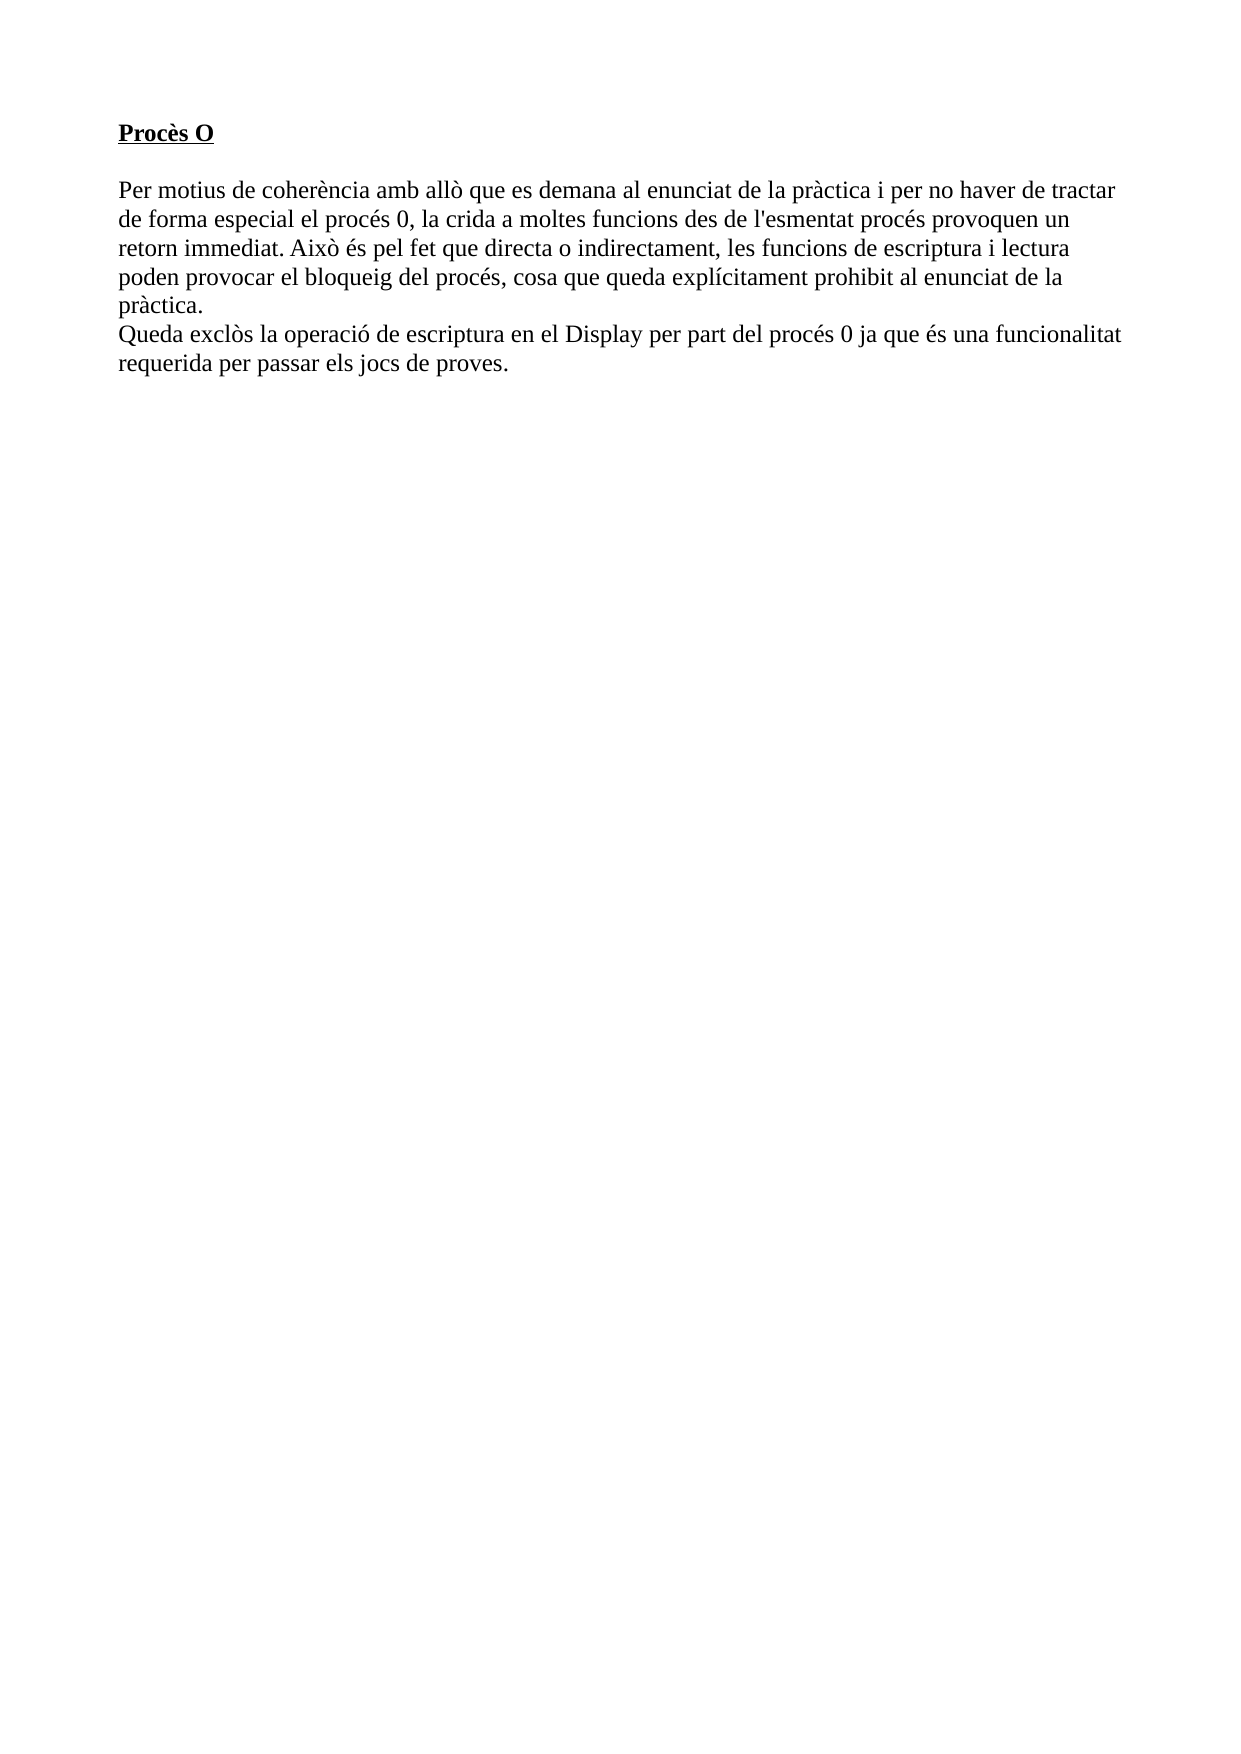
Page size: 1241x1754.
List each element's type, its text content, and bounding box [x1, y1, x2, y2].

text Procès O [118, 118, 1122, 147]
text Per motius de coherència amb allò que es demana al enunciat de la pràctica i per no haver de tractar de forma especial el procés 0, la crida a moltes funcions des de l'esmentat procés provoquen un retorn immediat. Això és pel fet que directa o indirectament, les funcions de escriptura i lectura poden provocar el bloqueig del procés, cosa que queda explícitament prohibit al enunciat de la pràctica. [118, 176, 1122, 319]
text Queda exclòs la operació de escriptura en el Display per part del procés 0 ja que és una funcionalitat requerida per passar els jocs de proves. [118, 319, 1122, 377]
